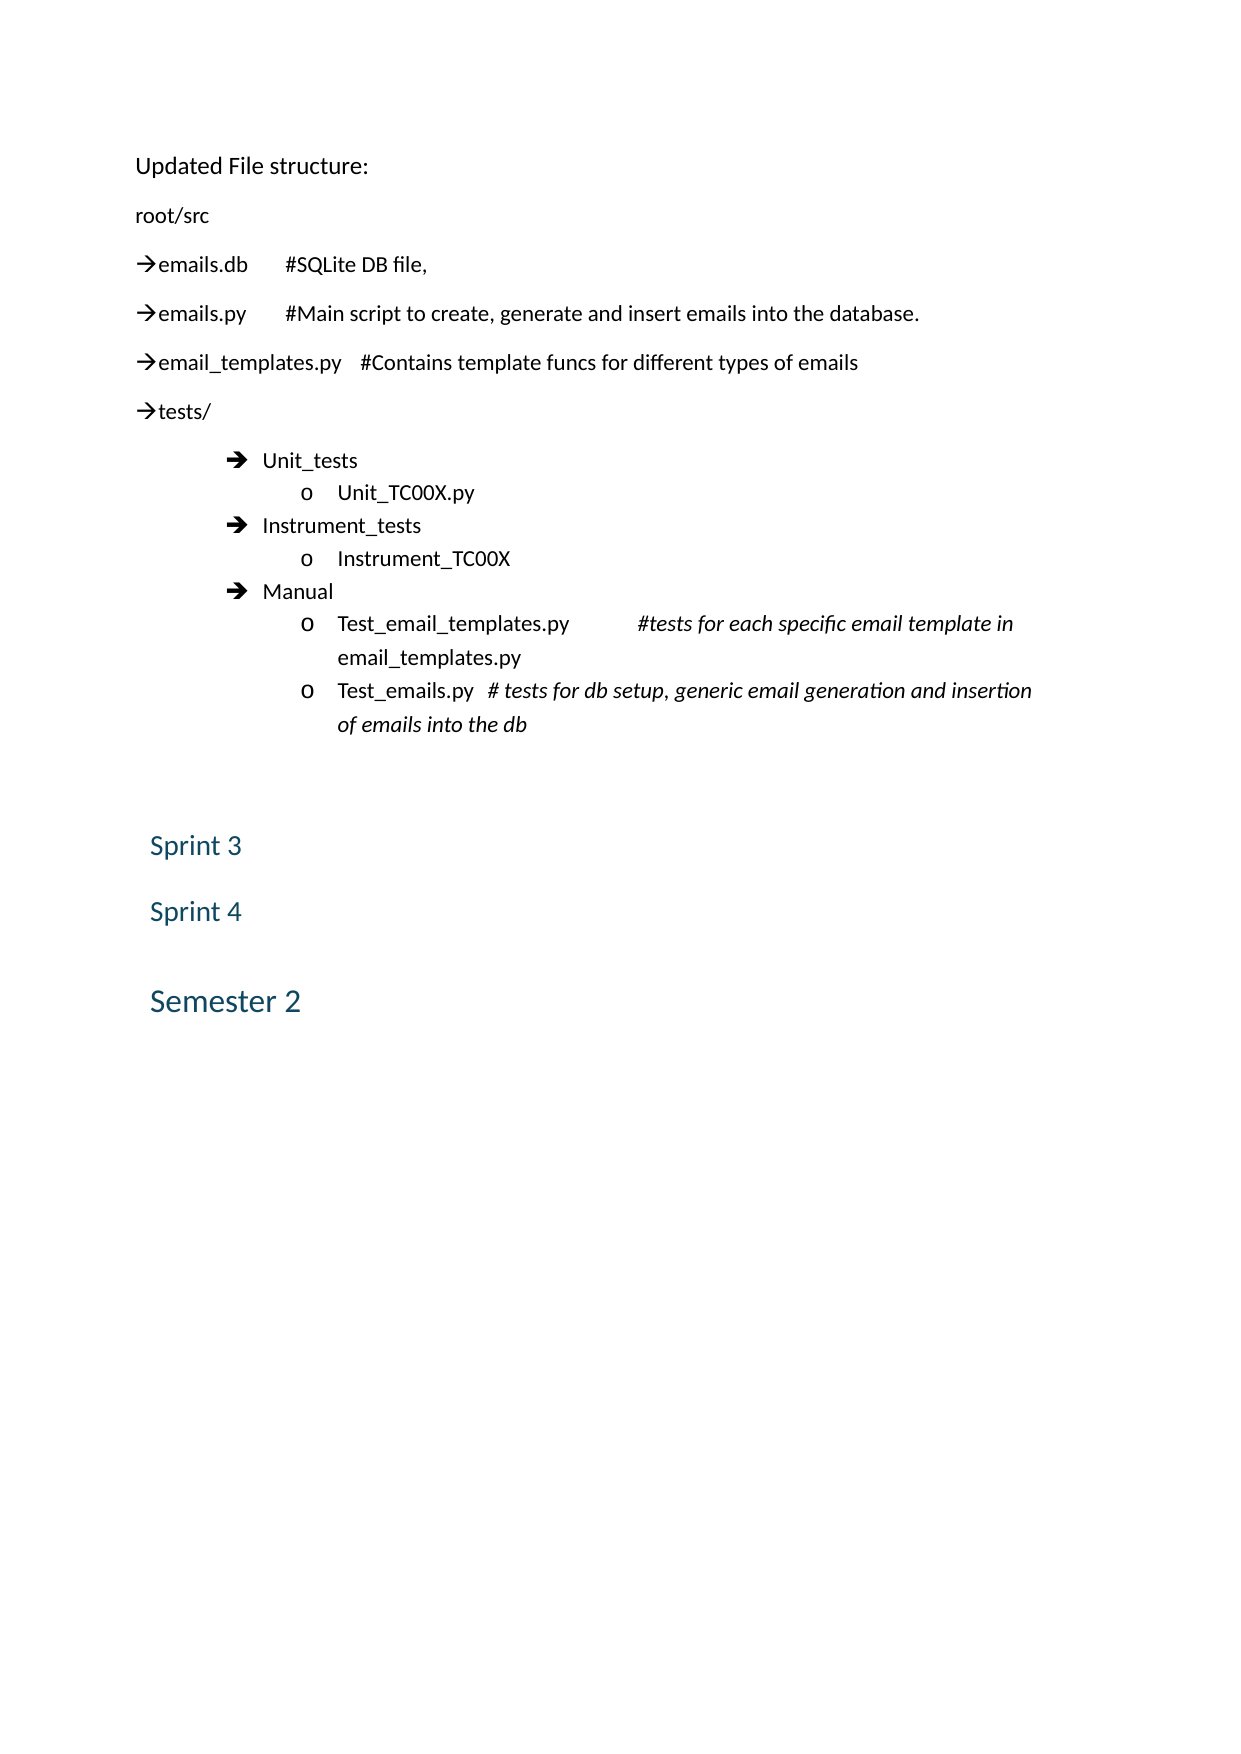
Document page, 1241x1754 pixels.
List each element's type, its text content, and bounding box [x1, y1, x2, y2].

subtitle Semester 2 [150, 979, 1090, 1020]
text emails.db #SQLite DB file, [135, 251, 1090, 278]
text root/src [135, 202, 1090, 230]
text emails.py #Main script to create, generate and insert emails into the database. [135, 299, 1090, 327]
list Unit_TC00X.py [300, 478, 1090, 507]
text email_templates.py #Contains template funcs for different types of emails [135, 348, 1090, 376]
subtitle Sprint 3 [150, 827, 1090, 862]
list Test_email_templates.py #tests for each specific email template in email_templates.py [300, 609, 1090, 672]
list Test_emails.py # tests for db setup, generic email generation and insertion of emails into the db [300, 676, 1090, 738]
text Updated File structure: [135, 150, 1090, 181]
list Instrument_tests [225, 512, 1090, 540]
subtitle Sprint 4 [150, 893, 1090, 928]
list Unit_tests [225, 446, 1090, 474]
list Instrument_TC00X [300, 544, 1090, 573]
text tests/ [135, 397, 1090, 425]
list Manual [225, 577, 1090, 605]
